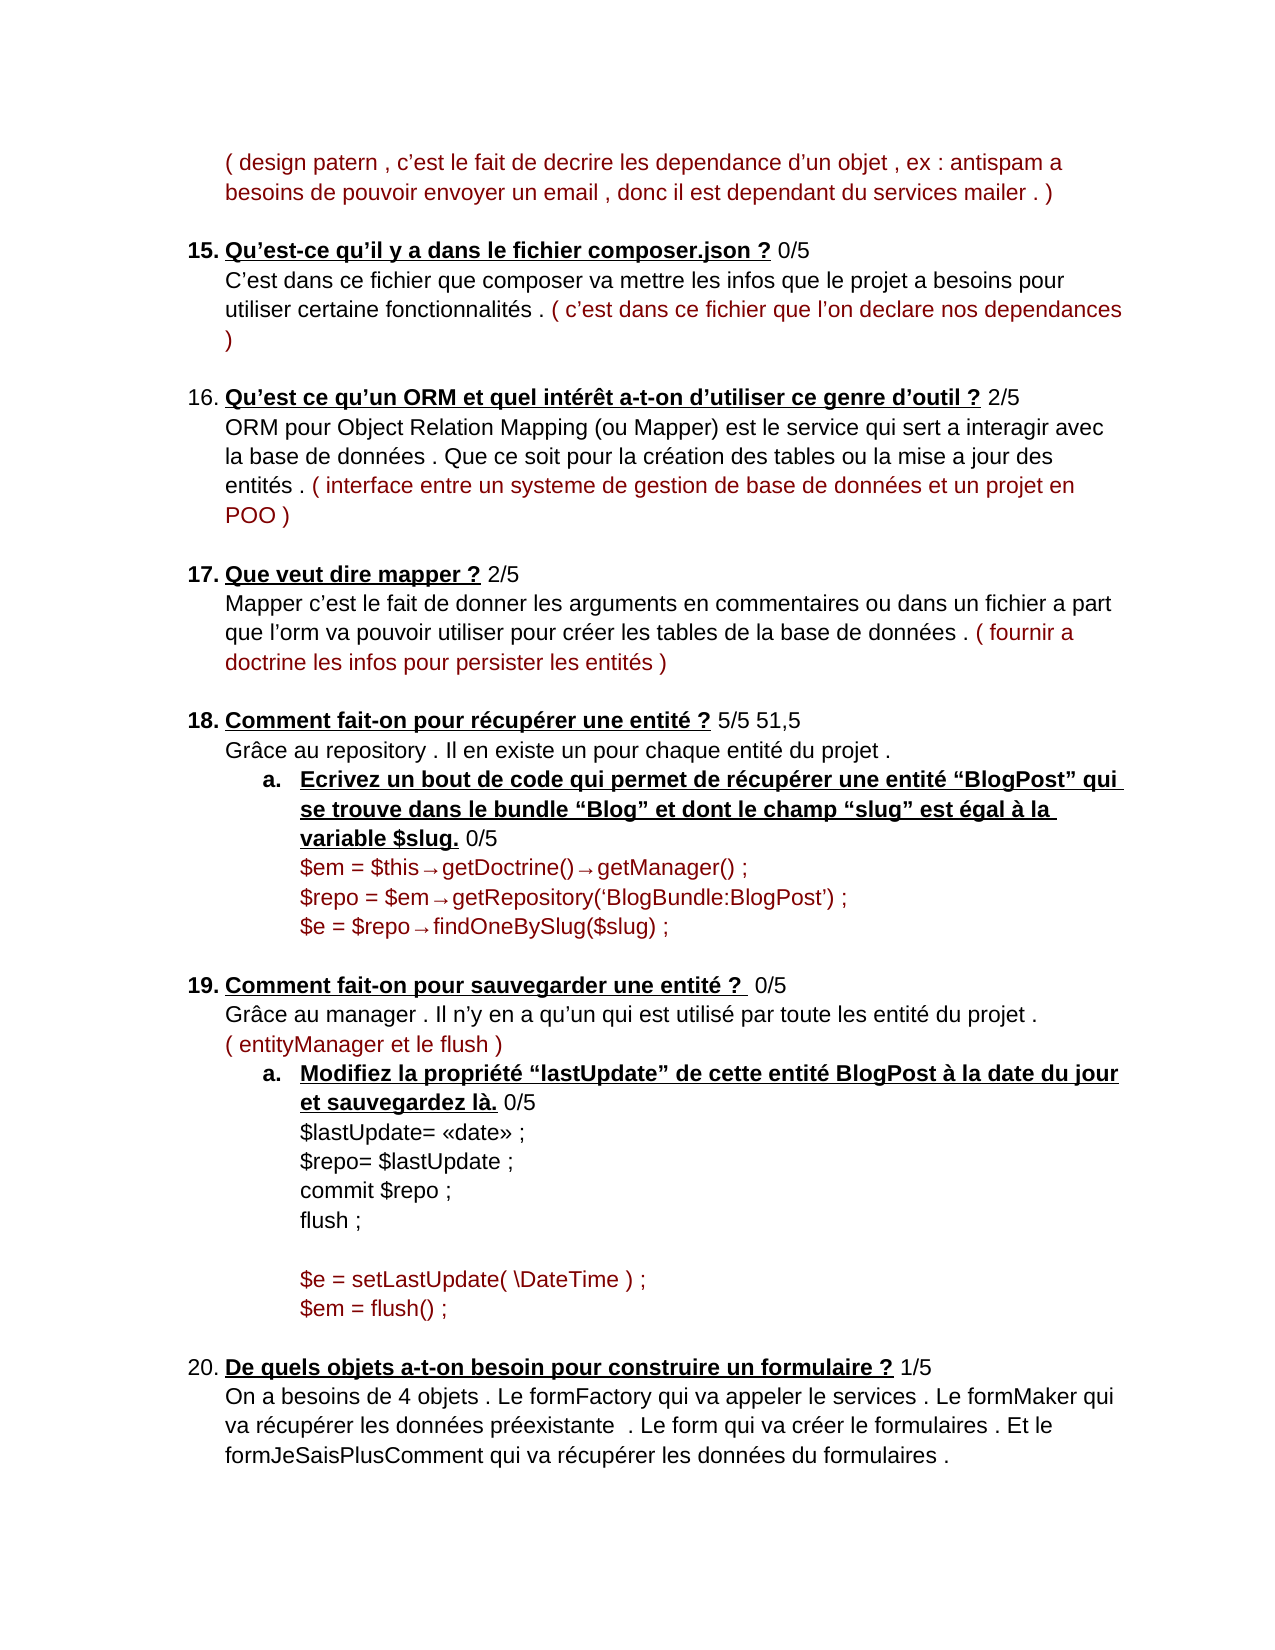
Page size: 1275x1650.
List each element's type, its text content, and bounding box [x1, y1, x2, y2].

list Grâce au repository . Il en existe un pour chaque entité du projet . [187, 737, 1125, 763]
list commit $repo ; [262, 1178, 1125, 1204]
list $em = $this→getDoctrine()→getManager() ; [262, 855, 1125, 881]
text $em = flush() ; [150, 1296, 1125, 1321]
text $e = setLastUpdate( \DateTime ) ; [150, 1266, 1125, 1292]
list Grâce au manager . Il n’y en a qu’un qui est utilisé par toute les entité du projet . ( entityManager et le flush ) [187, 1002, 1125, 1057]
list $lastUpdate= «date» ; [262, 1119, 1125, 1145]
list Ecrivez un bout de code qui permet de récupérer une entité “BlogPost” qui se trouve dans le bundle “Blog” et dont le champ “slug” est égal à la variable $slug. 0/5 [262, 767, 1125, 851]
list ( design patern , c’est le fait de decrire les dependance d’un objet , ex : antispam a besoins de pouvoir envoyer un email , donc il est dependant du services mailer . ) [187, 150, 1125, 205]
list Qu’est-ce qu’il y a dans le fichier composer.json ? 0/5 [187, 238, 1125, 264]
list Comment fait-on pour sauvegarder une entité ? 0/5 [187, 972, 1125, 998]
list $repo= $lastUpdate ; [262, 1149, 1125, 1174]
list flush ; [262, 1207, 1125, 1233]
list On a besoins de 4 objets . Le formFactory qui va appeler le services . Le formMaker qui va récupérer les données préexistante . Le form qui va créer le formulaires . Et le formJeSaisPlusComment qui va récupérer les données du formulaires . [187, 1384, 1125, 1468]
list Mapper c’est le fait de donner les arguments en commentaires ou dans un fichier a part que l’orm va pouvoir utiliser pour créer les tables de la base de données . ( fournir a doctrine les infos pour persister les entités ) [187, 591, 1125, 675]
list De quels objets a-t-on besoin pour construire un formulaire ? 1/5 [187, 1354, 1125, 1380]
list Comment fait-on pour récupérer une entité ? 5/5 51,5 [187, 708, 1125, 734]
list Que veut dire mapper ? 2/5 [187, 561, 1125, 587]
list Modifiez la propriété “lastUpdate” de cette entité BlogPost à la date du jour et sauvegardez là. 0/5 [262, 1061, 1125, 1116]
list $e = $repo→findOneBySlug($slug) ; [262, 914, 1125, 939]
list C’est dans ce fichier que composer va mettre les infos que le projet a besoins pour utiliser certaine fonctionnalités . ( c’est dans ce fichier que l’on declare nos dependances ) [187, 267, 1125, 352]
list $repo = $em→getRepository(‘BlogBundle:BlogPost’) ; [262, 884, 1125, 910]
list Qu’est ce qu’un ORM et quel intérêt a-t-on d’utiliser ce genre d’outil ? 2/5 [187, 385, 1125, 411]
list ORM pour Object Relation Mapping (ou Mapper) est le service qui sert a interagir avec la base de données . Que ce soit pour la création des tables ou la mise a jour des entités . ( interface entre un systeme de gestion de base de données et un projet en POO ) [187, 414, 1125, 528]
